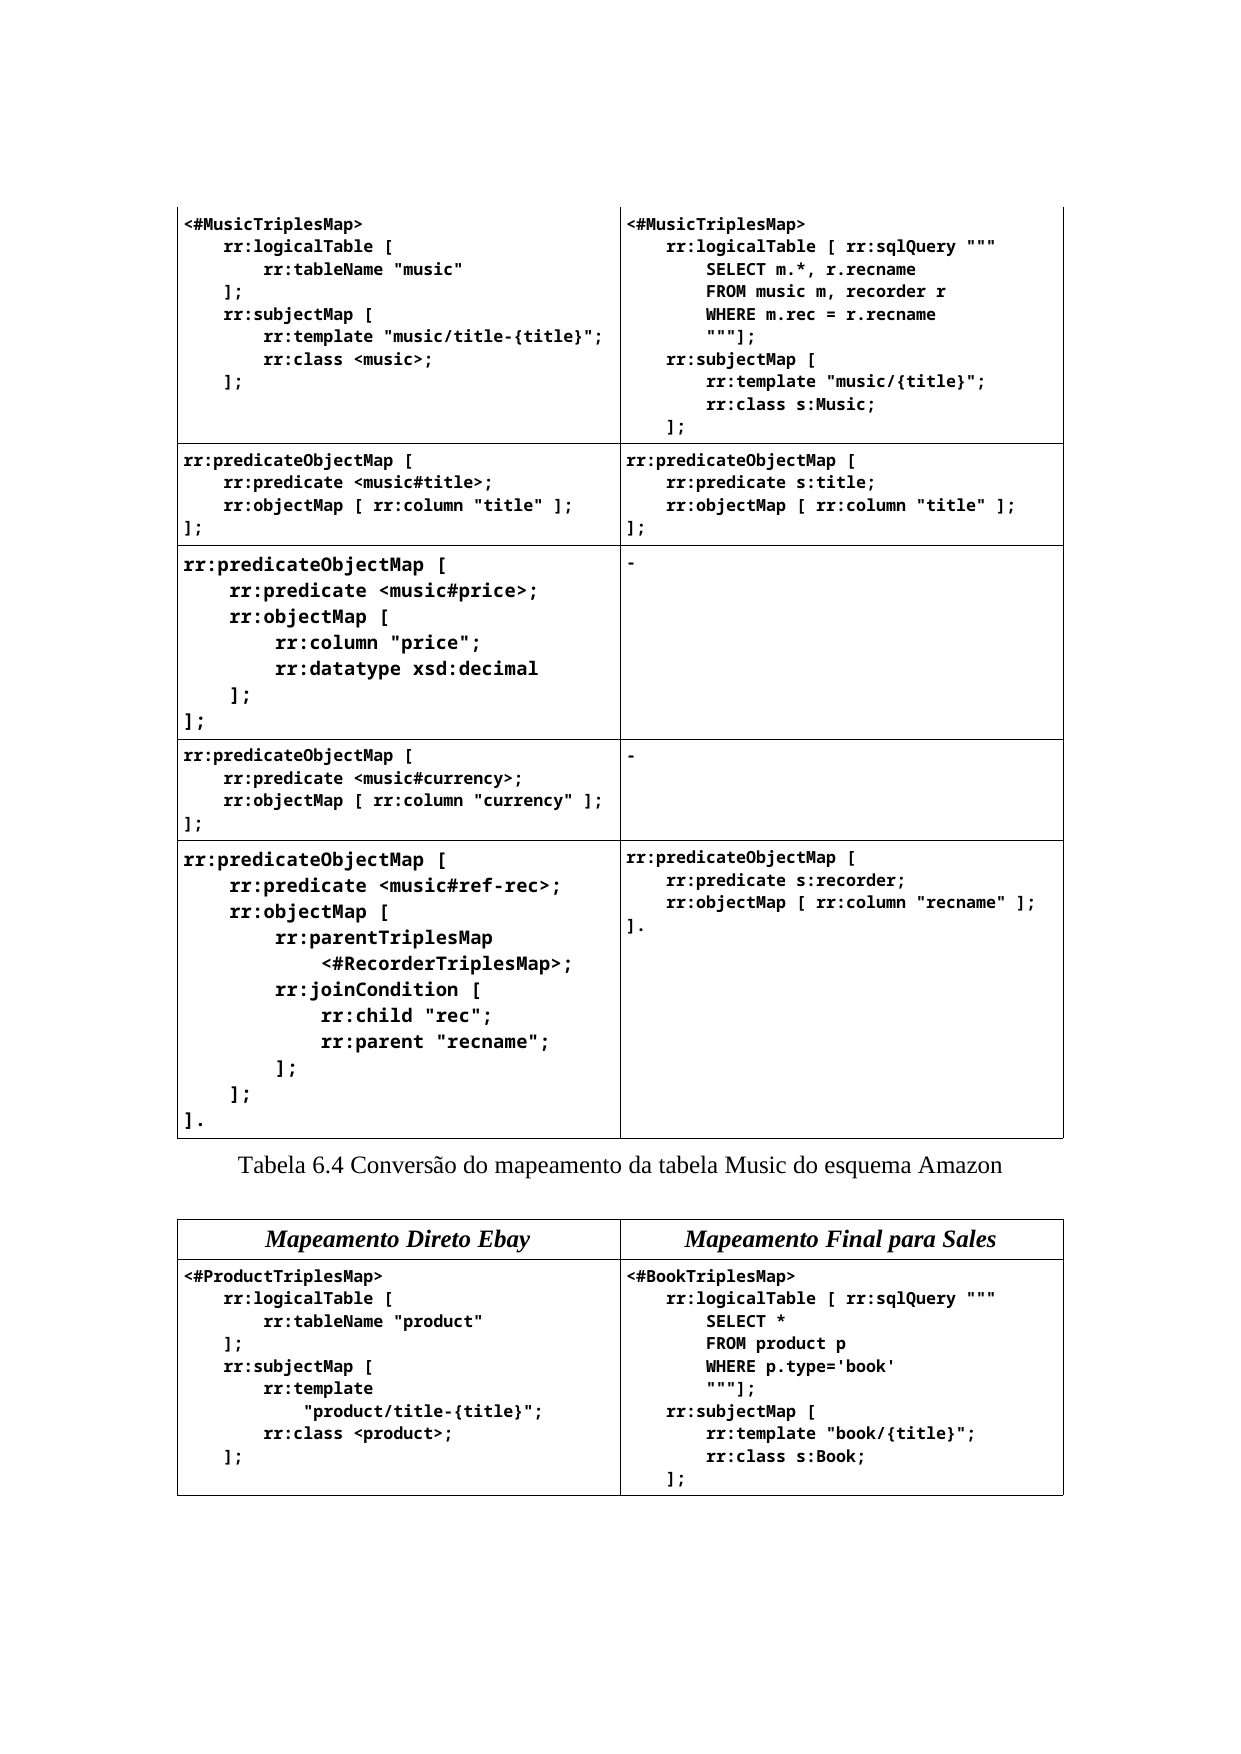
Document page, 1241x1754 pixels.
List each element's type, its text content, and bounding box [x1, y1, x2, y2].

list Tabela 6.4 Conversão do mapeamento da tabela Music do esquema Amazon [177, 1151, 1063, 1179]
table_cell rr:predicateObjectMap [ rr:predicate <music#title>; rr:objectMap [ rr:column "title" ]; ]; [178, 444, 620, 545]
table_cell - [621, 546, 1063, 739]
table_cell rr:predicateObjectMap [ rr:predicate <music#currency>; rr:objectMap [ rr:column "currency" ]; ]; [178, 740, 620, 840]
table_cell <#MusicTriplesMap> rr:logicalTable [ rr:tableName "music" ]; rr:subjectMap [ rr:template "music/title-{title}"; rr:class <music>; ]; [178, 207, 620, 443]
table_cell <#ProductTriplesMap> rr:logicalTable [ rr:tableName "product" ]; rr:subjectMap [ rr:template "product/title-{title}"; rr:class <product>; ]; [178, 1260, 620, 1495]
table_cell rr:predicateObjectMap [ rr:predicate <music#price>; rr:objectMap [ rr:column "price"; rr:datatype xsd:decimal ]; ]; [178, 546, 620, 739]
table_cell rr:predicateObjectMap [ rr:predicate <music#ref-rec>; rr:objectMap [ rr:parentTriplesMap <#RecorderTriplesMap>; rr:joinCondition [ rr:child "rec"; rr:parent "recname"; ]; ]; ]. [178, 841, 620, 1138]
table_cell rr:predicateObjectMap [ rr:predicate s:recorder; rr:objectMap [ rr:column "recname" ]; ]. [621, 841, 1063, 1138]
table_cell <#BookTriplesMap> rr:logicalTable [ rr:sqlQuery """ SELECT * FROM product p WHERE p.type='book' """]; rr:subjectMap [ rr:template "book/{title}"; rr:class s:Book; ]; [621, 1260, 1063, 1495]
table_cell - [621, 740, 1063, 840]
table_header Mapeamento Final para Sales [621, 1220, 1063, 1259]
table_cell <#MusicTriplesMap> rr:logicalTable [ rr:sqlQuery """ SELECT m.*, r.recname FROM music m, recorder r WHERE m.rec = r.recname """]; rr:subjectMap [ rr:template "music/{title}"; rr:class s:Music; ]; [621, 207, 1063, 443]
table_header Mapeamento Direto Ebay [178, 1220, 620, 1259]
table_cell rr:predicateObjectMap [ rr:predicate s:title; rr:objectMap [ rr:column "title" ]; ]; [621, 444, 1063, 545]
